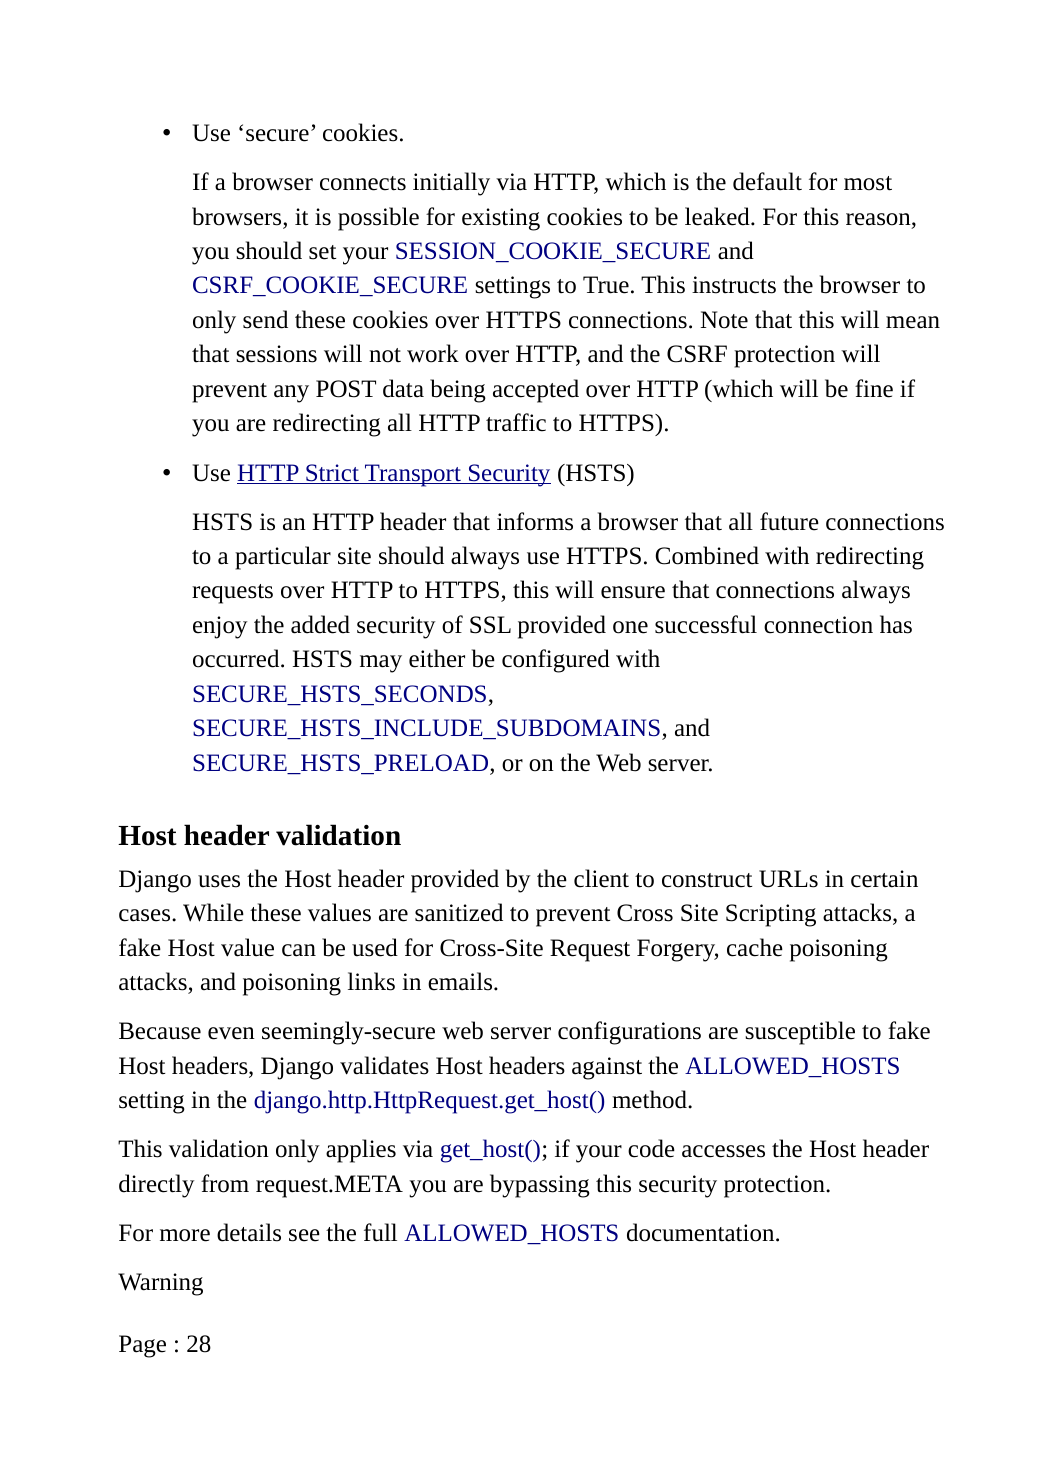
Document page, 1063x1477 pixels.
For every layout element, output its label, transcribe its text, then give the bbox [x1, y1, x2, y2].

text This validation only applies via get_host(); if your code accesses the Host header directly from request.META you are bypassing this security protection. [118, 1134, 945, 1198]
text Warning [118, 1267, 945, 1296]
subtitle Host header validation [118, 818, 945, 851]
text Because even seemingly-secure web server configurations are susceptible to fake Host headers, Django validates Host headers against the ALLOWED_HOSTS setting in the django.http.HttpRequest.get_host() method. [118, 1016, 945, 1114]
list If a browser connects initially via HTTP, which is the default for most browsers, it is possible for existing cookies to be leaked. For this reason, you should set your SESSION_COOKIE_SECURE and CSRF_COOKIE_SECURE settings to True. This instructs the browser to only send these cookies over HTTPS connections. Note that this will mean that sessions will not work over HTTP, and the CSRF protection will prevent any POST data being accepted over HTTP (which will be fine if you are redirecting all HTTP traffic to HTTPS). [162, 167, 945, 437]
text Django uses the Host header provided by the client to construct URLs in certain cases. While these values are sanitized to prevent Cross Site Scripting attacks, a fake Host value can be used for Cross-Site Request Forgery, cache poisoning attacks, and poisoning links in emails. [118, 864, 945, 996]
list Use HTTP Strict Transport Security (HSTS) [162, 458, 945, 486]
list HSTS is an HTTP header that informs a browser that all future connections to a particular site should always use HTTPS. Combined with redirecting requests over HTTP to HTTPS, this will ensure that connections always enjoy the added security of SSL provided one successful connection has occurred. HSTS may either be configured with SECURE_HSTS_SECONDS, SECURE_HSTS_INCLUDE_SUBDOMAINS, and SECURE_HSTS_PRELOAD, or on the Web server. [162, 507, 945, 777]
list Use ‘secure’ cookies. [162, 118, 945, 147]
text For more details see the full ALLOWED_HOSTS documentation. [118, 1218, 945, 1247]
